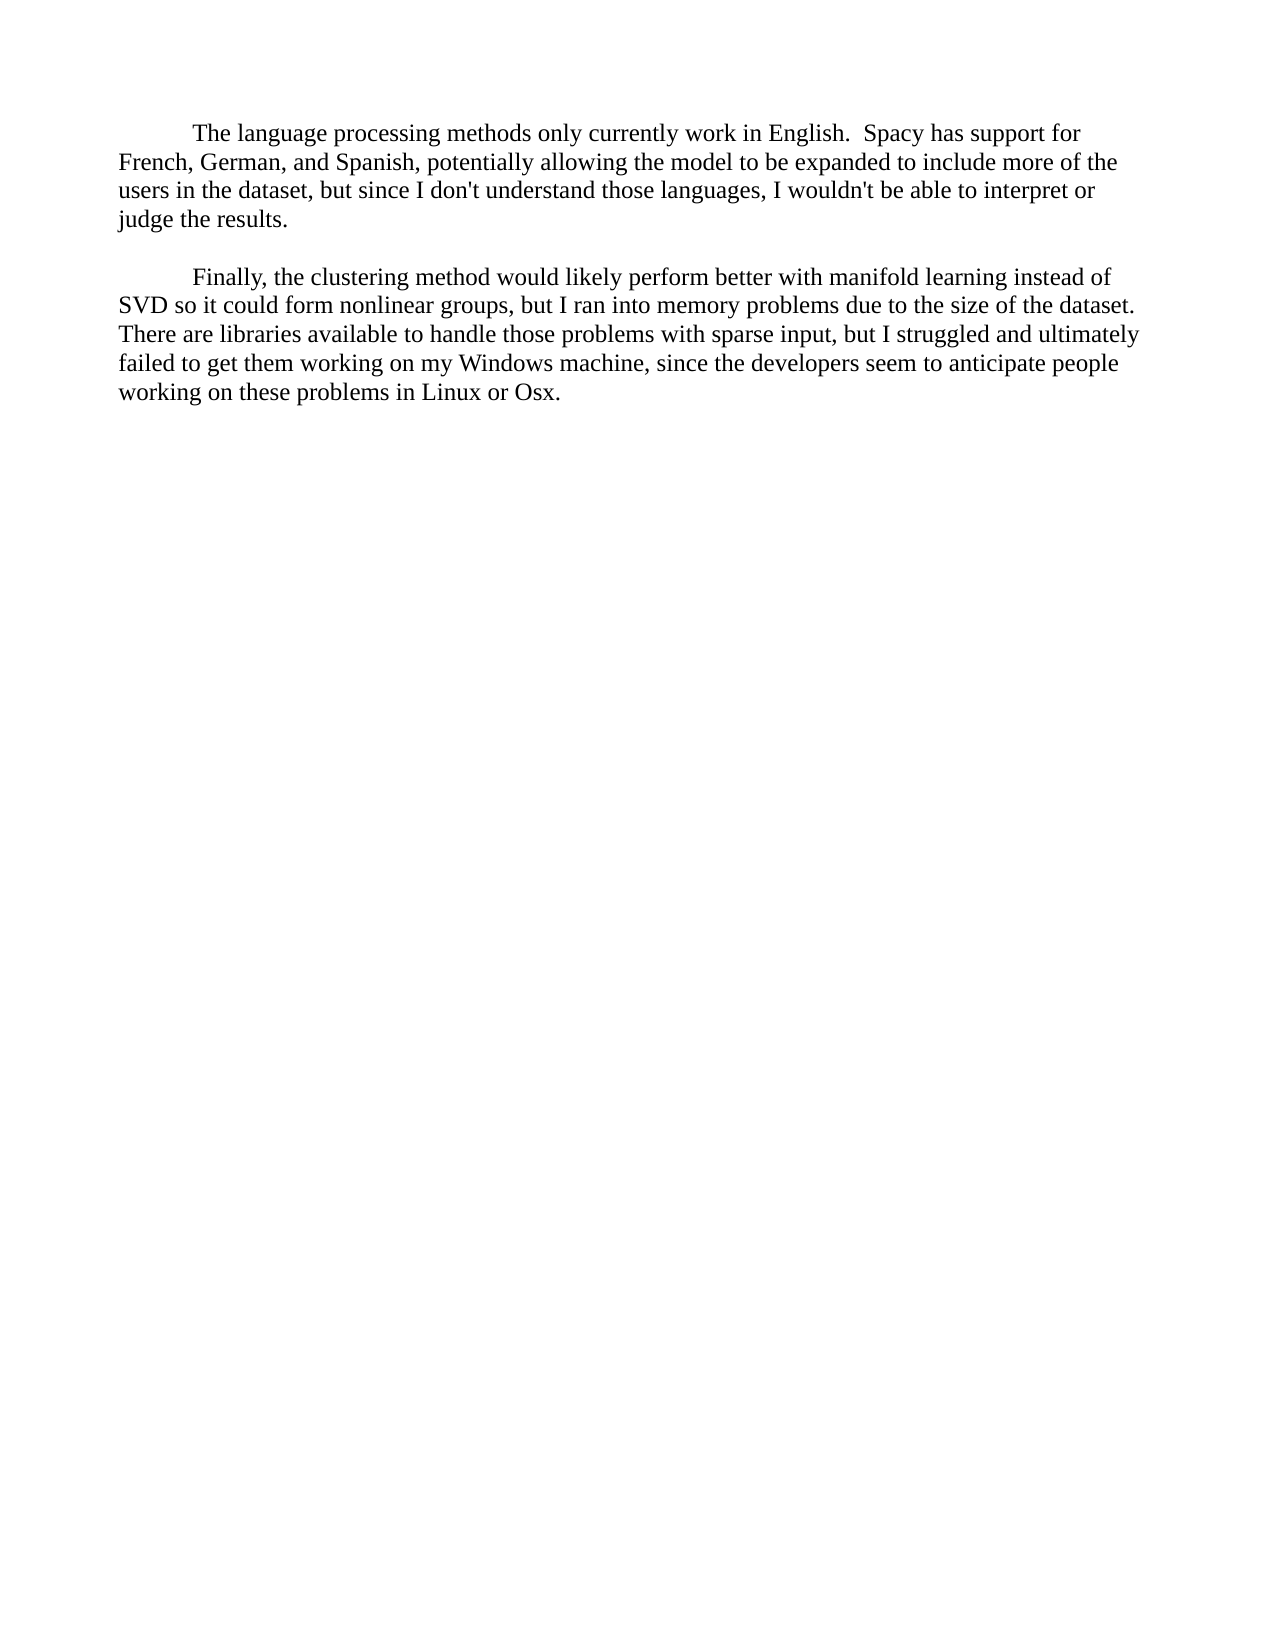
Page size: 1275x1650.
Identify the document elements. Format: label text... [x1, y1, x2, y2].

text The language processing methods only currently work in English. Spacy has support for French, German, and Spanish, potentially allowing the model to be expanded to include more of the users in the dataset, but since I don't understand those languages, I wouldn't be able to interpret or judge the results. [118, 118, 1157, 233]
text Finally, the clustering method would likely perform better with manifold learning instead of SVD so it could form nonlinear groups, but I ran into memory problems due to the size of the dataset. There are libraries available to handle those problems with sparse input, but I struggled and ultimately failed to get them working on my Windows machine, since the developers seem to anticipate people working on these problems in Linux or Osx. [118, 262, 1157, 406]
